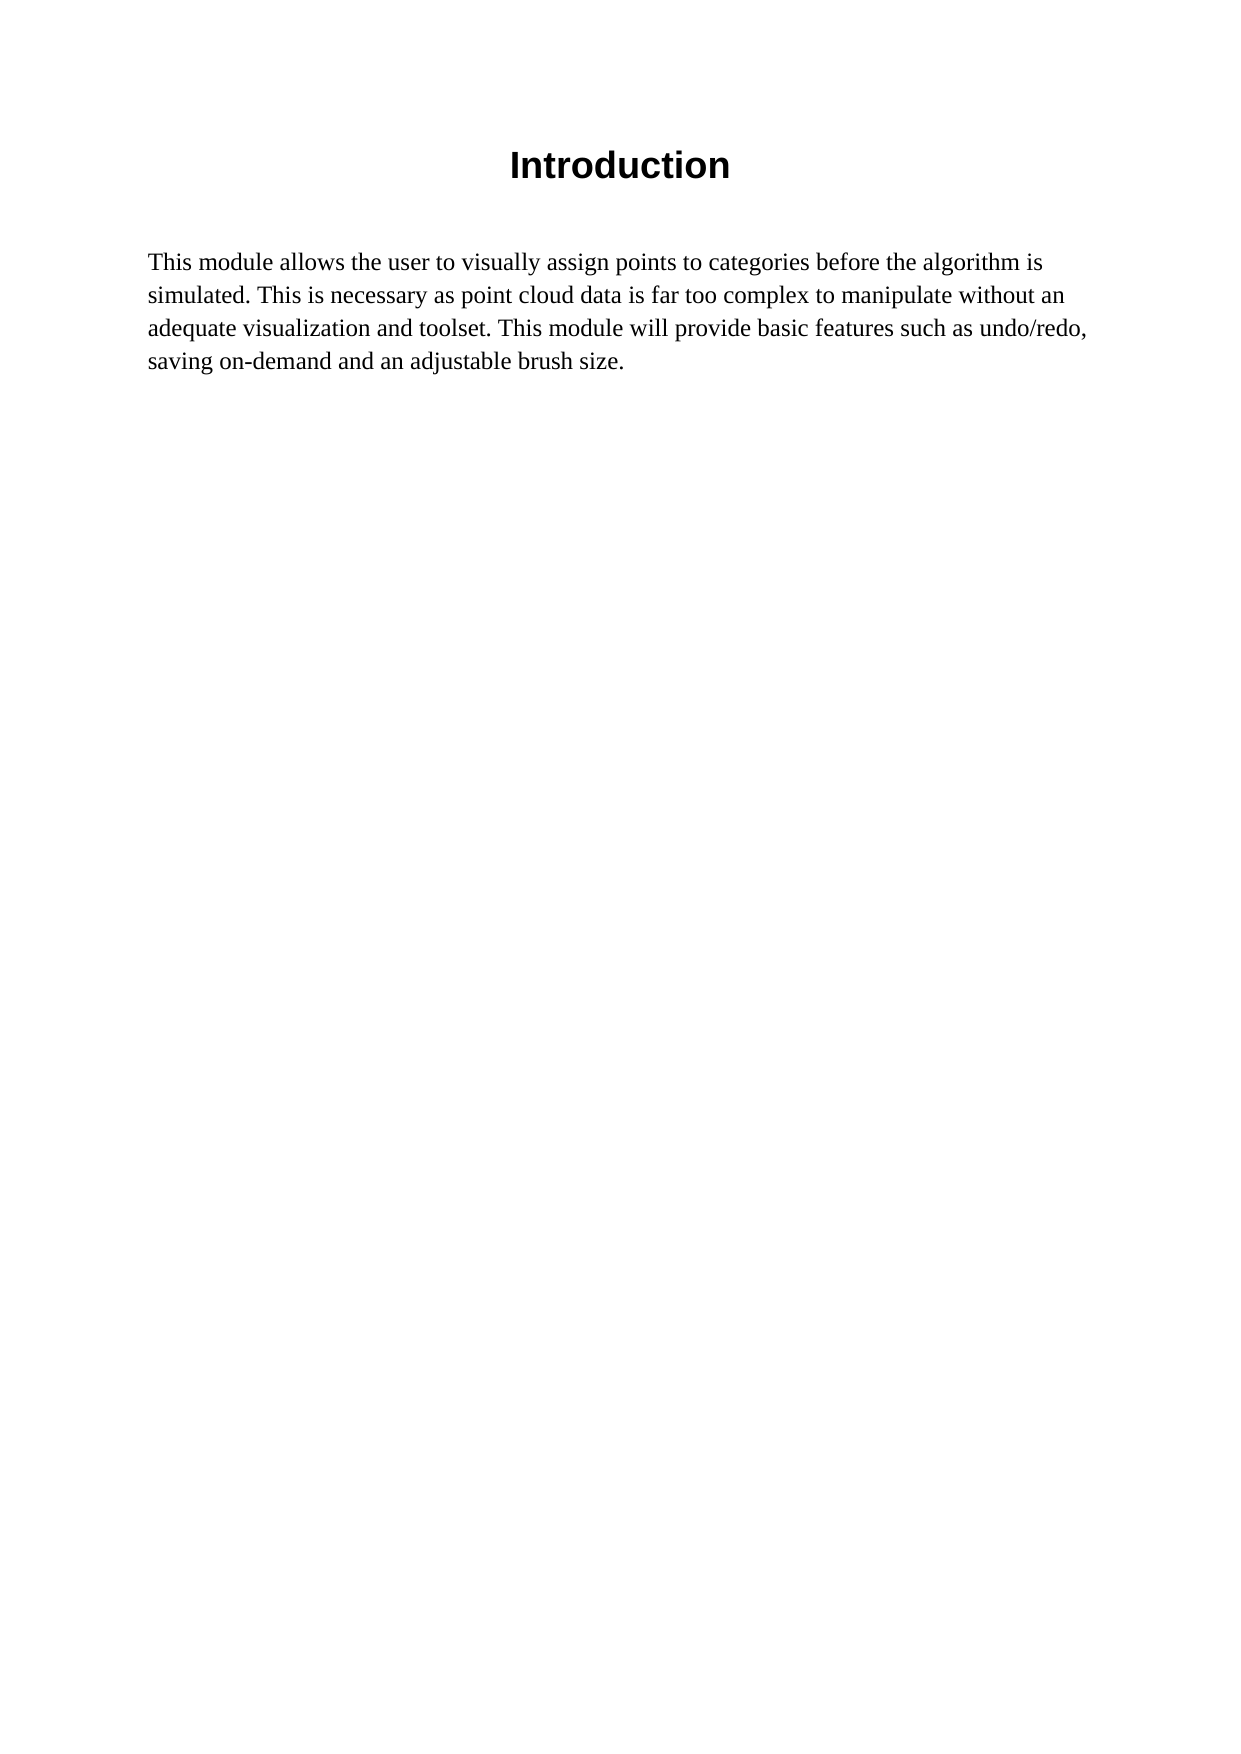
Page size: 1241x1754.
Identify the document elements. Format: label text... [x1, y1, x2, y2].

subtitle Introduction [118, 143, 1122, 187]
text This module allows the user to visually assign points to categories before the algorithm is simulated. This is necessary as point cloud data is far too complex to manipulate without an adequate visualization and toolset. This module will provide basic features such as undo/redo, saving on-demand and an adjustable brush size. [148, 247, 1122, 375]
